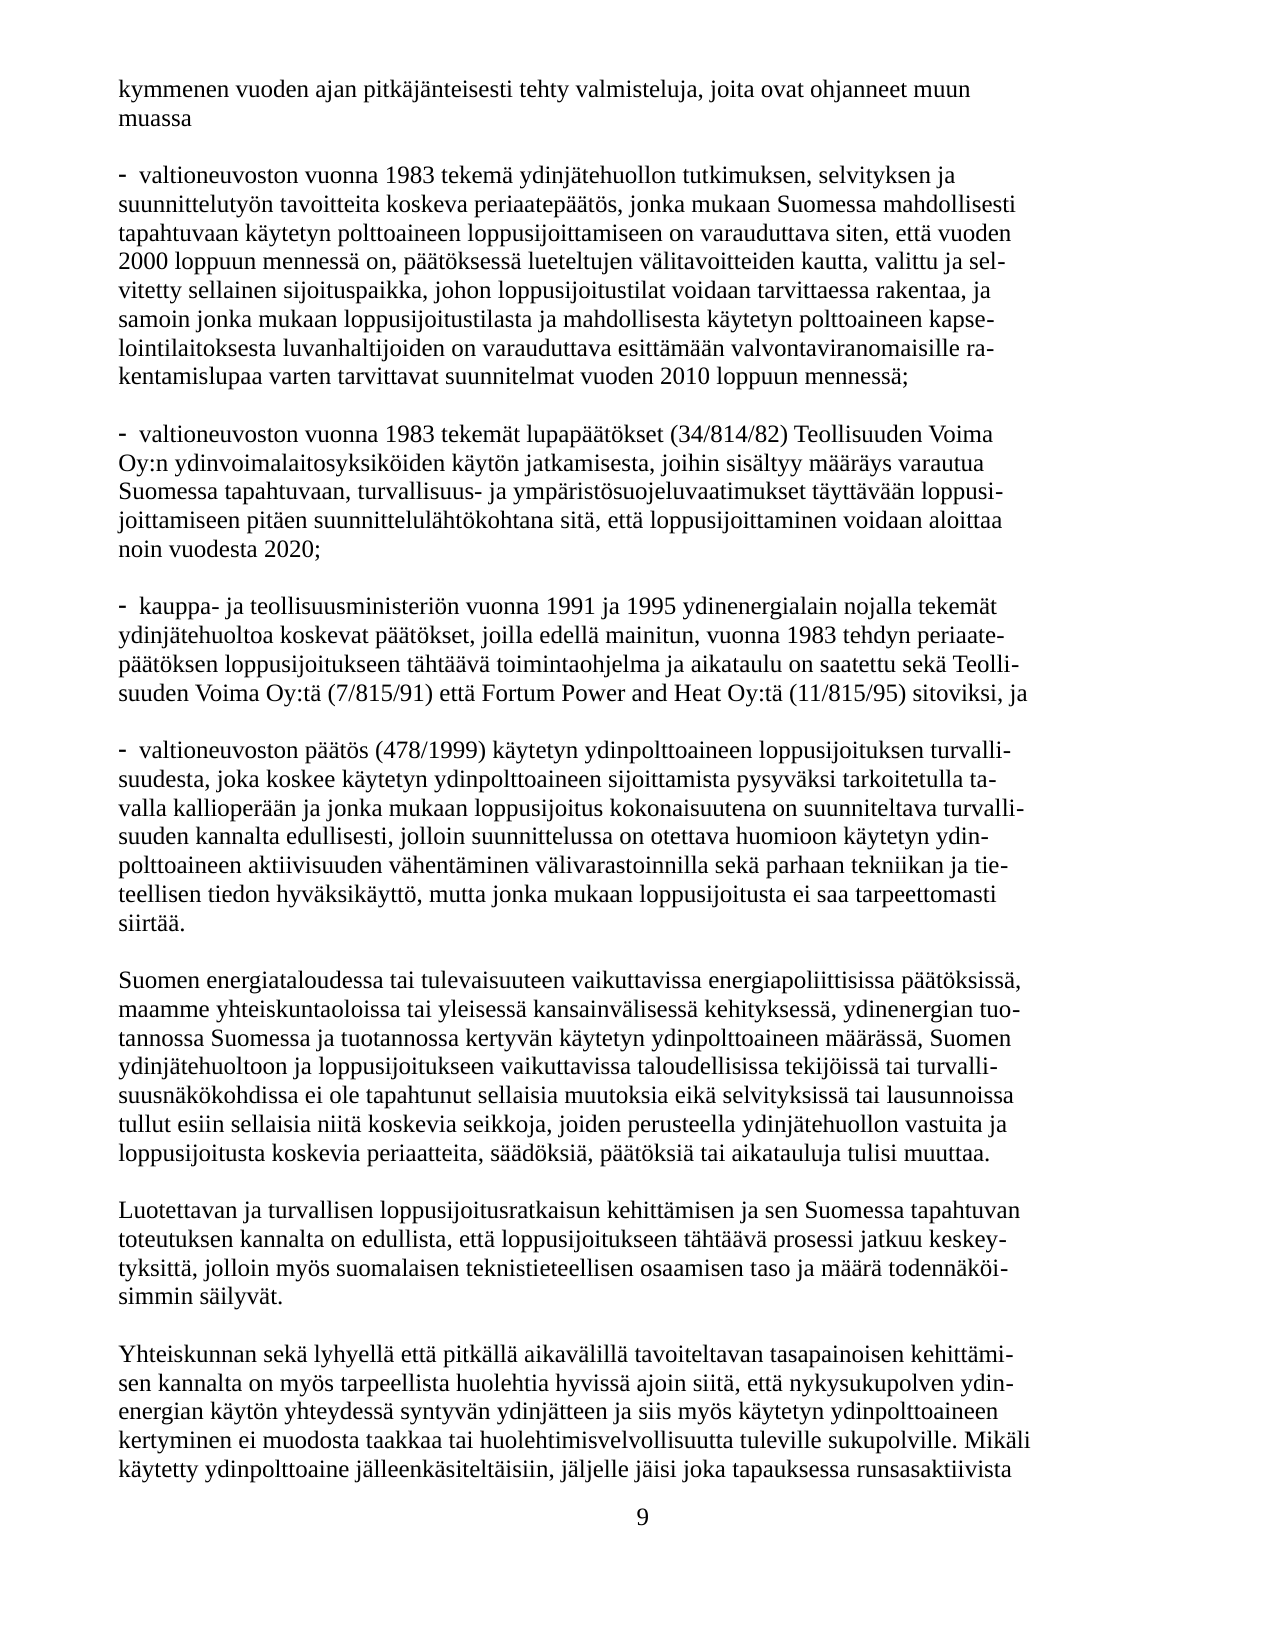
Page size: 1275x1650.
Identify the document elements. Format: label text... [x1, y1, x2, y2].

text kymmenen vuoden ajan pitkäjänteisesti tehty valmisteluja, joita ovat ohjanneet muun muassa [118, 74, 1034, 131]
text suunnittelutyön tavoitteita koskeva periaatepäätös, jonka mukaan Suomessa mahdollisesti [118, 189, 1034, 218]
text - valtioneuvoston vuonna 1983 tekemä ydinjätehuollon tutkimuksen, selvityksen ja [118, 160, 1034, 189]
text Suomen energiataloudessa tai tulevaisuuteen vaikuttavissa energiapoliittisissa päätöksissä, maamme yhteiskuntaoloissa tai yleisessä kansainvälisessä kehityksessä, ydinenergian tuo­tannossa Suomessa ja tuotannossa kertyvän käytetyn ydinpolttoaineen määrässä, Suomen ydinjätehuoltoon ja loppusijoitukseen vaikuttavissa taloudellisissa tekijöissä tai turvalli­suusnäkökohdissa ei ole tapahtunut sellaisia muutoksia eikä selvityksissä tai lausunnoissa tullut esiin sellaisia niitä koskevia seikkoja, joiden perusteella ydinjätehuollon vastuita ja loppusijoitusta koskevia periaatteita, säädöksiä, päätöksiä tai aikatauluja tulisi muuttaa. [118, 965, 1034, 1166]
text tapahtuvaan käytetyn polttoaineen loppusijoittamiseen on varauduttava siten, että vuoden 2000 loppuun mennessä on, päätöksessä lueteltujen välitavoitteiden kautta, valittu ja sel­vitetty sellainen sijoituspaikka, johon loppusijoitustilat voidaan tarvittaessa rakentaa, ja samoin jonka mukaan loppusijoitustilasta ja mahdollisesta käytetyn polttoaineen kapse­lointilaitoksesta luvanhaltijoiden on varauduttava esittämään valvontaviranomaisille ra­kentamislupaa varten tarvittavat suunnitelmat vuoden 2010 loppuun mennessä; [118, 218, 1034, 390]
text ydinjätehuoltoa koskevat päätökset, joilla edellä mainitun, vuonna 1983 tehdyn periaate­päätöksen loppusijoitukseen tähtäävä toimintaohjelma ja aikataulu on saatettu sekä Teolli­suuden Voima Oy:tä (7/815/91) että Fortum Power and Heat Oy:tä (11/815/95) sitoviksi, ja [118, 620, 1034, 706]
text - valtioneuvoston vuonna 1983 tekemät lupapäätökset (34/814/82) Teollisuuden Voima Oy:n ydinvoimalaitosyksiköiden käytön jatkamisesta, joihin sisältyy määräys varautua Suomessa tapahtuvaan, turvallisuus- ja ympäristösuojeluvaatimukset täyttävään loppusi­joittamiseen pitäen suunnittelulähtökohtana sitä, että loppusijoittaminen voidaan aloittaa noin vuodesta 2020; [118, 419, 1034, 563]
text Luotettavan ja turvallisen loppusijoitusratkaisun kehittämisen ja sen Suomessa tapahtuvan [118, 1195, 1034, 1224]
text Yhteiskunnan sekä lyhyellä että pitkällä aikavälillä tavoiteltavan tasapainoisen kehittämi­sen kannalta on myös tarpeellista huolehtia hyvissä ajoin siitä, että nykysukupolven ydin­energian käytön yhteydessä syntyvän ydinjätteen ja siis myös käytetyn ydinpolttoaineen kertyminen ei muodosta taakkaa tai huolehtimisvelvollisuutta tuleville sukupolville. Mikäli käytetty ydinpolttoaine jälleenkäsiteltäisiin, jäljelle jäisi joka tapauksessa runsasaktiivista [118, 1339, 1034, 1483]
text - valtioneuvoston päätös (478/1999) käytetyn ydinpolttoaineen loppusijoituksen turvalli­suudesta, joka koskee käytetyn ydinpolttoaineen sijoittamista pysyväksi tarkoitetulla ta­valla kallioperään ja jonka mukaan loppusijoitus kokonaisuutena on suunniteltava turvalli­suuden kannalta edullisesti, jolloin suunnittelussa on otettava huomioon käytetyn ydin­polttoaineen aktiivisuuden vähentäminen välivarastoinnilla sekä parhaan tekniikan ja tie­teellisen tiedon hyväksikäyttö, mutta jonka mukaan loppusijoitusta ei saa tarpeettomasti siirtää. [118, 735, 1034, 936]
text toteutuksen kannalta on edullista, että loppusijoitukseen tähtäävä prosessi jatkuu keskey­tyksittä, jolloin myös suomalaisen teknistieteellisen osaamisen taso ja määrä todennäköi­simmin säilyvät. [118, 1224, 1034, 1310]
text - kauppa- ja teollisuusministeriön vuonna 1991 ja 1995 ydinenergialain nojalla tekemät [118, 591, 1034, 620]
